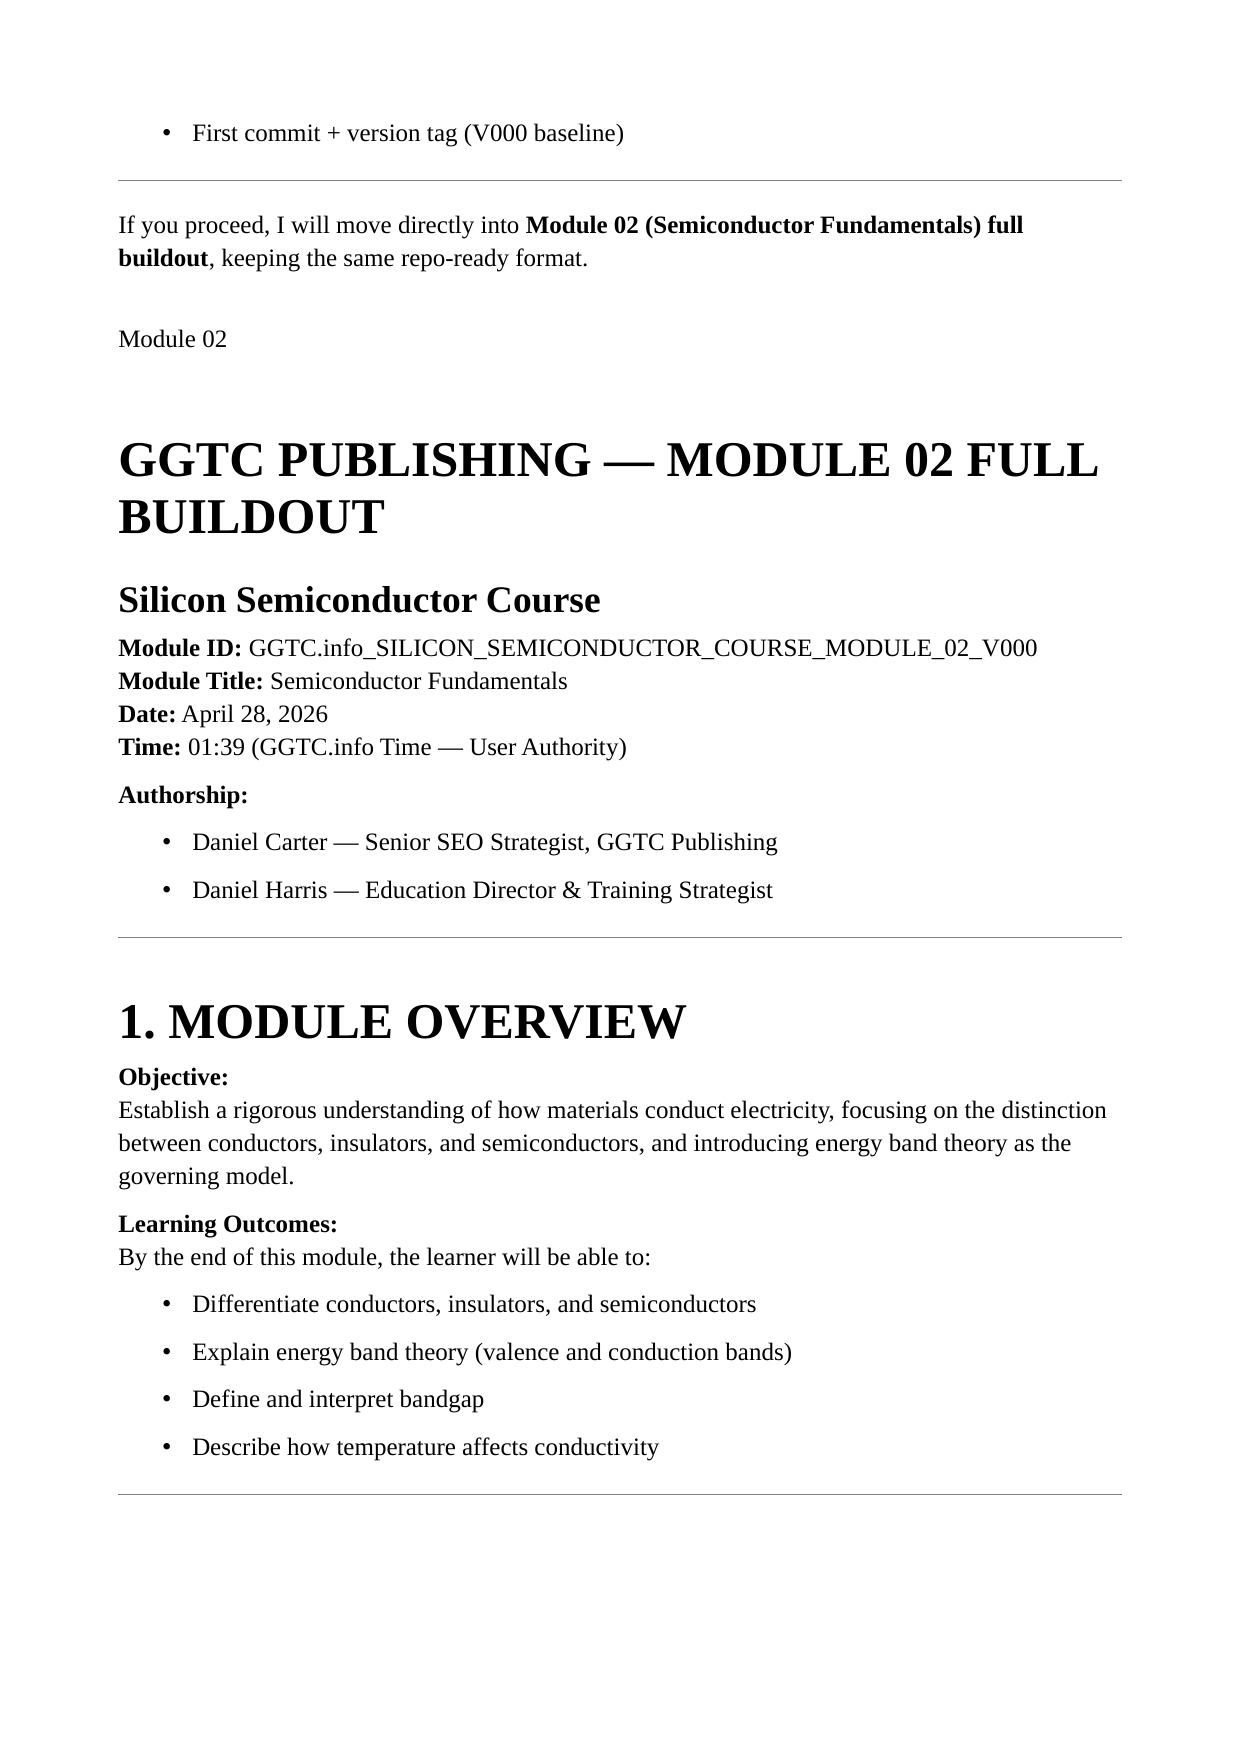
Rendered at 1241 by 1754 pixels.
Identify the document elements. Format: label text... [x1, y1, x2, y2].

list Daniel Carter — Senior SEO Strategist, GGTC Publishing [162, 827, 1122, 856]
list Define and interpret bandgap [162, 1384, 1122, 1413]
text Learning Outcomes: By the end of this module, the learner will be able to: [118, 1209, 1122, 1270]
text If you proceed, I will move directly into Module 02 (Semiconductor Fundamentals) full buildout, keeping the same repo-ready format. [118, 210, 1122, 272]
list Explain energy band theory (valence and conduction bands) [162, 1337, 1122, 1366]
list First commit + version tag (V000 baseline) [162, 118, 1122, 147]
text Module ID: GGTC.info_SILICON_SEMICONDUCTOR_COURSE_MODULE_02_V000 Module Title: Semiconductor Fundamentals Date: April 28, 2026 Time: 01:39 (GGTC.info Time — User Authority) [118, 633, 1122, 761]
list Describe how temperature affects conductivity [162, 1432, 1122, 1461]
list Daniel Harris — Education Director & Training Strategist [162, 875, 1122, 904]
subtitle GGTC PUBLISHING — MODULE 02 FULL BUILDOUT [118, 429, 1122, 544]
subtitle 1. MODULE OVERVIEW [118, 992, 1122, 1049]
text Objective: Establish a rigorous understanding of how materials conduct electricity, focusing on the distinction between conductors, insulators, and semiconductors, and introducing energy band theory as the governing model. [118, 1062, 1122, 1190]
text Authorship: [118, 780, 1122, 809]
subtitle Silicon Semiconductor Course [118, 578, 1122, 621]
list Differentiate conductors, insulators, and semiconductors [162, 1289, 1122, 1318]
text Module 02 [118, 324, 1122, 352]
